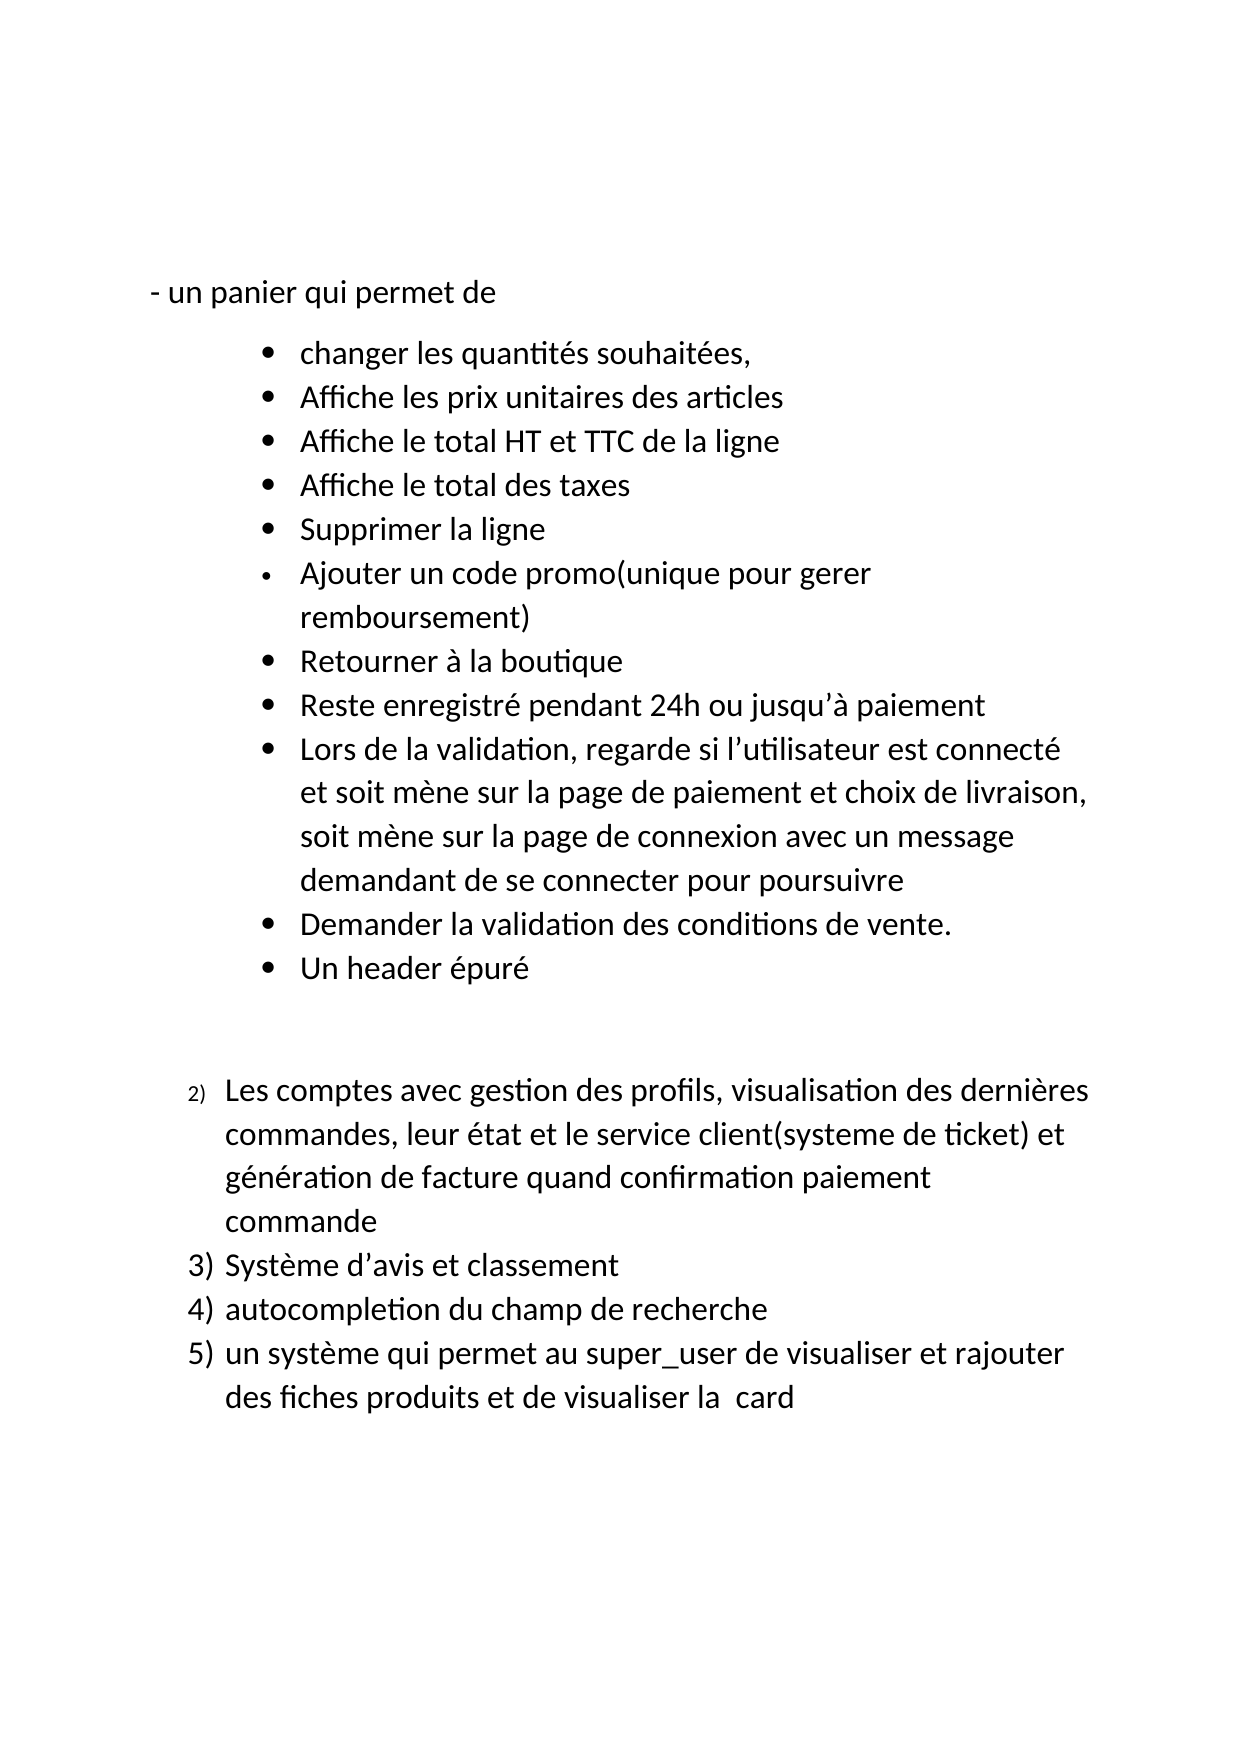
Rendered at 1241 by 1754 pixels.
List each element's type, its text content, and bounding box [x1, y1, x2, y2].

list Un header épuré [262, 947, 1090, 988]
list Retourner à la boutique [262, 639, 1090, 680]
list Supprimer la ligne [262, 508, 1090, 548]
text - un panier qui permet de [150, 271, 1090, 312]
list Ajouter un code promo(unique pour gerer remboursement) [262, 552, 1090, 636]
list Lors de la validation, regarde si l’utilisateur est connecté et soit mène sur la page de paiement et choix de livraison, soit mène sur la page de connexion avec un message demandant de se connecter pour poursuivre [262, 727, 1090, 900]
list un système qui permet au super_user de visualiser et rajouter des fiches produits et de visualiser la card [187, 1332, 1090, 1417]
list Système d’avis et classement [187, 1244, 1090, 1285]
list Affiche les prix unitaires des articles [262, 376, 1090, 417]
list Les comptes avec gestion des profils, visualisation des dernières commandes, leur état et le service client(systeme de ticket) et génération de facture quand confirmation paiement commande [187, 1068, 1090, 1241]
list Demander la validation des conditions de vente. [262, 903, 1090, 944]
list Affiche le total HT et TTC de la ligne [262, 420, 1090, 461]
list Affiche le total des taxes [262, 464, 1090, 504]
list changer les quantités souhaitées, [262, 332, 1090, 373]
list autocompletion du champ de recherche [187, 1288, 1090, 1329]
list Reste enregistré pendant 24h ou jusqu’à paiement [262, 683, 1090, 724]
